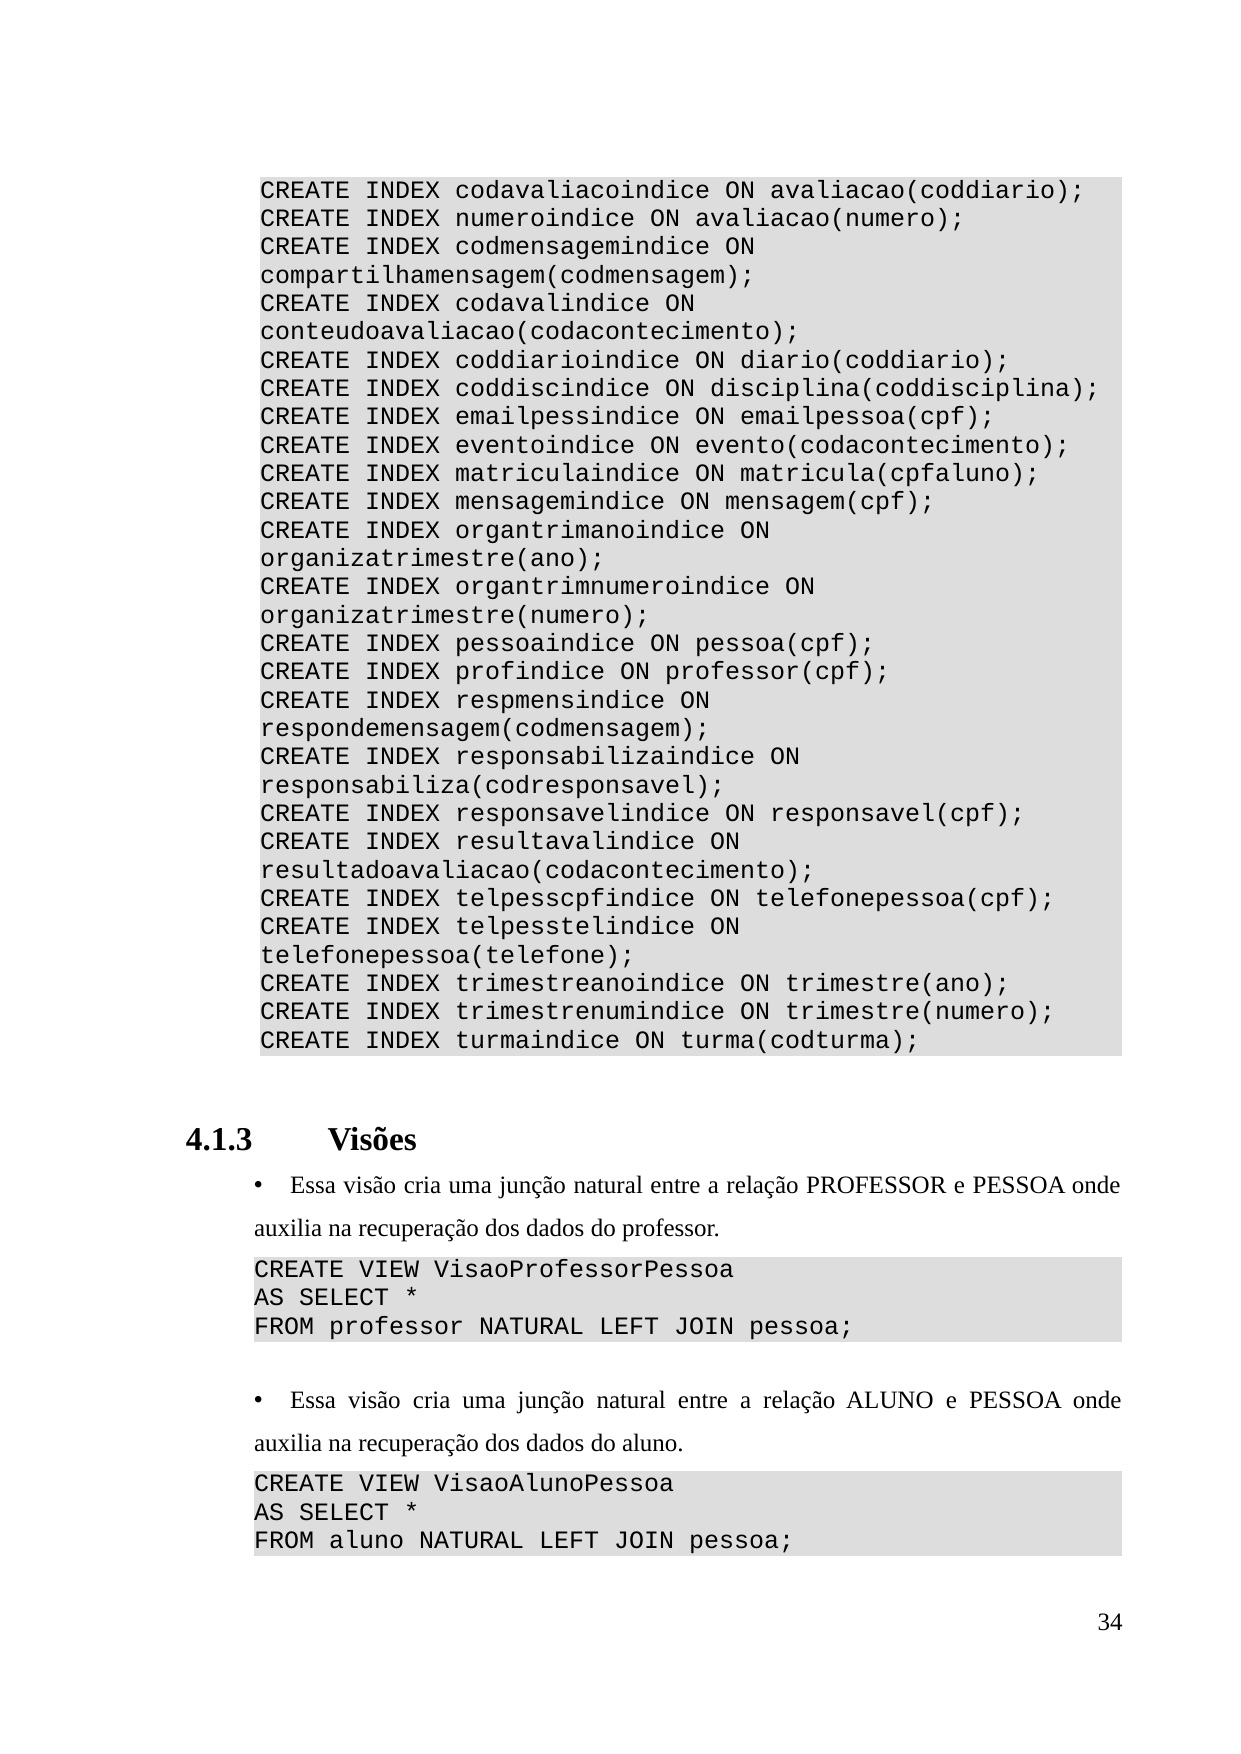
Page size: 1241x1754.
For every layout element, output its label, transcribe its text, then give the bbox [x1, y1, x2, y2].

text CREATE INDEX codavalindice ON conteudoavaliacao(codacontecimento); [260, 291, 1122, 347]
text CREATE INDEX organtrimanoindice ON organizatrimestre(ano); [260, 517, 1122, 574]
text CREATE INDEX mensagemindice ON mensagem(cpf); [260, 489, 1122, 517]
text CREATE INDEX pessoaindice ON pessoa(cpf); [260, 631, 1122, 659]
text CREATE INDEX telpesstelindice ON telefonepessoa(telefone); [260, 914, 1122, 971]
list Essa visão cria uma junção natural entre a relação PROFESSOR e PESSOA onde auxilia na recuperação dos dados do professor. [254, 1170, 1122, 1242]
text CREATE INDEX telpesscpfindice ON telefonepessoa(cpf); [260, 886, 1122, 914]
text CREATE VIEW VisaoAlunoPessoa [254, 1471, 1122, 1499]
text AS SELECT * [254, 1499, 1122, 1528]
text CREATE INDEX emailpessindice ON emailpessoa(cpf); [260, 404, 1122, 432]
text CREATE INDEX numeroindice ON avaliacao(numero); [260, 206, 1122, 234]
text CREATE INDEX organtrimnumeroindice ON organizatrimestre(numero); [260, 574, 1122, 631]
list Essa visão cria uma junção natural entre a relação ALUNO e PESSOA onde auxilia na recuperação dos dados do aluno. [254, 1385, 1122, 1457]
text CREATE INDEX resultavalindice ON resultadoavaliacao(codacontecimento); [260, 829, 1122, 886]
text CREATE INDEX coddiarioindice ON diario(coddiario); [260, 347, 1122, 376]
text CREATE INDEX respmensindice ON respondemensagem(codmensagem); [260, 687, 1122, 744]
text CREATE INDEX trimestrenumindice ON trimestre(numero); [260, 999, 1122, 1027]
text CREATE INDEX turmaindice ON turma(codturma); [260, 1027, 1122, 1056]
text AS SELECT * [254, 1285, 1122, 1313]
text FROM aluno NATURAL LEFT JOIN pessoa; [254, 1528, 1122, 1556]
text CREATE INDEX responsavelindice ON responsavel(cpf); [260, 801, 1122, 829]
subtitle Visões [177, 1119, 1122, 1158]
text CREATE INDEX matriculaindice ON matricula(cpfaluno); [260, 461, 1122, 489]
text FROM professor NATURAL LEFT JOIN pessoa; [254, 1313, 1122, 1342]
text CREATE INDEX eventoindice ON evento(codacontecimento); [260, 432, 1122, 461]
text CREATE INDEX coddiscindice ON disciplina(coddisciplina); [260, 376, 1122, 404]
text CREATE VIEW VisaoProfessorPessoa [254, 1257, 1122, 1285]
text CREATE INDEX codmensagemindice ON compartilhamensagem(codmensagem); [260, 234, 1122, 291]
text CREATE INDEX responsabilizaindice ON responsabiliza(codresponsavel); [260, 744, 1122, 801]
text CREATE INDEX profindice ON professor(cpf); [260, 659, 1122, 687]
text CREATE INDEX trimestreanoindice ON trimestre(ano); [260, 971, 1122, 999]
text CREATE INDEX codavaliacoindice ON avaliacao(coddiario); [260, 177, 1122, 206]
